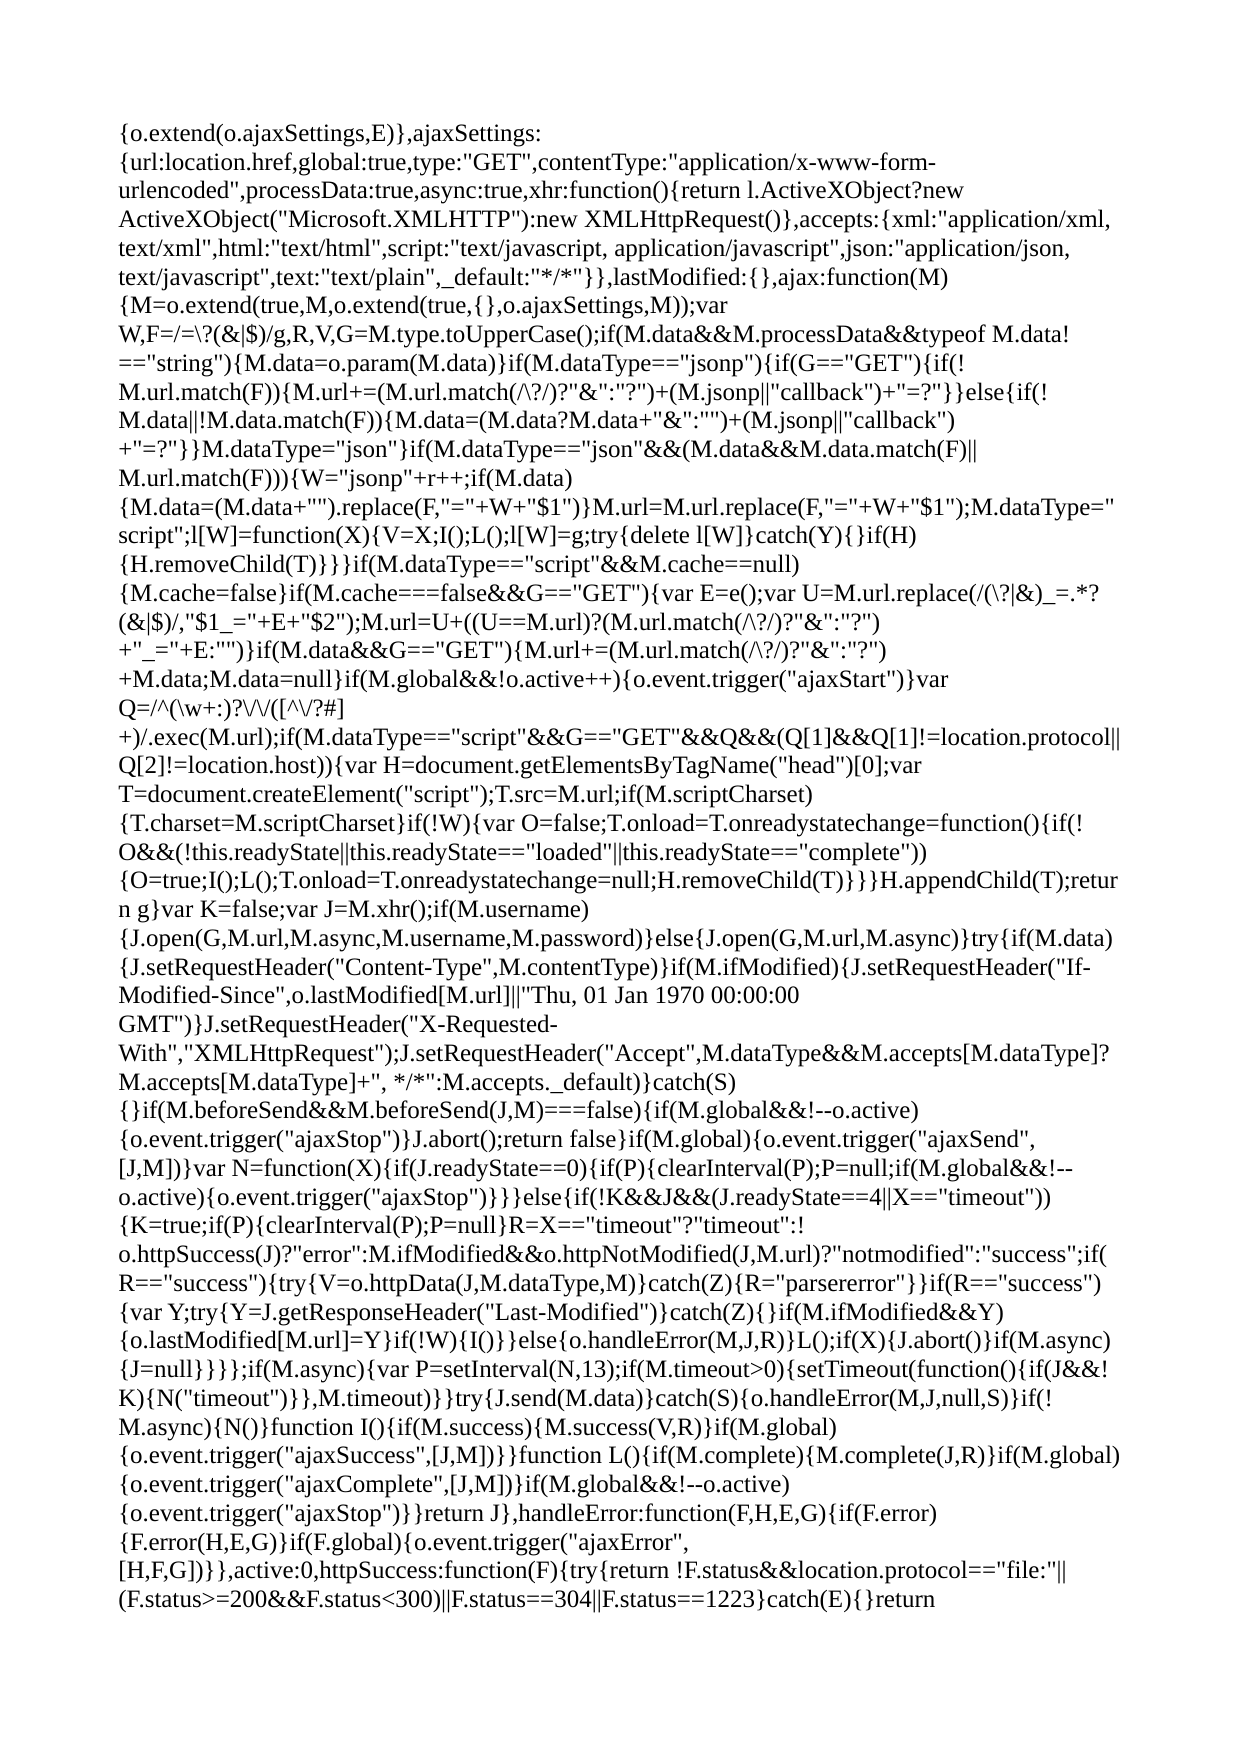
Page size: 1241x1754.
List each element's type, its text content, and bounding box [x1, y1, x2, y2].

text {o.extend(o.ajaxSettings,E)},ajaxSettings:{url:location.href,global:true,type:"GET",contentType:"application/x-www-form-urlencoded",processData:true,async:true,xhr:function(){return l.ActiveXObject?new ActiveXObject("Microsoft.XMLHTTP"):new XMLHttpRequest()},accepts:{xml:"application/xml, text/xml",html:"text/html",script:"text/javascript, application/javascript",json:"application/json, text/javascript",text:"text/plain",_default:"*/*"}},lastModified:{},ajax:function(M){M=o.extend(true,M,o.extend(true,{},o.ajaxSettings,M));var W,F=/=\?(&|$)/g,R,V,G=M.type.toUpperCase();if(M.data&&M.processData&&typeof M.data!=="string"){M.data=o.param(M.data)}if(M.dataType=="jsonp"){if(G=="GET"){if(!M.url.match(F)){M.url+=(M.url.match(/\?/)?"&":"?")+(M.jsonp||"callback")+"=?"}}else{if(!M.data||!M.data.match(F)){M.data=(M.data?M.data+"&":"")+(M.jsonp||"callback")+"=?"}}M.dataType="json"}if(M.dataType=="json"&&(M.data&&M.data.match(F)||M.url.match(F))){W="jsonp"+r++;if(M.data){M.data=(M.data+"").replace(F,"="+W+"$1")}M.url=M.url.replace(F,"="+W+"$1");M.dataType="script";l[W]=function(X){V=X;I();L();l[W]=g;try{delete l[W]}catch(Y){}if(H){H.removeChild(T)}}}if(M.dataType=="script"&&M.cache==null){M.cache=false}if(M.cache===false&&G=="GET"){var E=e();var U=M.url.replace(/(\?|&)_=.*?(&|$)/,"$1_="+E+"$2");M.url=U+((U==M.url)?(M.url.match(/\?/)?"&":"?")+"_="+E:"")}if(M.data&&G=="GET"){M.url+=(M.url.match(/\?/)?"&":"?")+M.data;M.data=null}if(M.global&&!o.active++){o.event.trigger("ajaxStart")}var Q=/^(\w+:)?\/\/([^\/?#]+)/.exec(M.url);if(M.dataType=="script"&&G=="GET"&&Q&&(Q[1]&&Q[1]!=location.protocol||Q[2]!=location.host)){var H=document.getElementsByTagName("head")[0];var T=document.createElement("script");T.src=M.url;if(M.scriptCharset){T.charset=M.scriptCharset}if(!W){var O=false;T.onload=T.onreadystatechange=function(){if(!O&&(!this.readyState||this.readyState=="loaded"||this.readyState=="complete")){O=true;I();L();T.onload=T.onreadystatechange=null;H.removeChild(T)}}}H.appendChild(T);return g}var K=false;var J=M.xhr();if(M.username){J.open(G,M.url,M.async,M.username,M.password)}else{J.open(G,M.url,M.async)}try{if(M.data){J.setRequestHeader("Content-Type",M.contentType)}if(M.ifModified){J.setRequestHeader("If-Modified-Since",o.lastModified[M.url]||"Thu, 01 Jan 1970 00:00:00 GMT")}J.setRequestHeader("X-Requested-With","XMLHttpRequest");J.setRequestHeader("Accept",M.dataType&&M.accepts[M.dataType]?M.accepts[M.dataType]+", */*":M.accepts._default)}catch(S){}if(M.beforeSend&&M.beforeSend(J,M)===false){if(M.global&&!--o.active){o.event.trigger("ajaxStop")}J.abort();return false}if(M.global){o.event.trigger("ajaxSend",[J,M])}var N=function(X){if(J.readyState==0){if(P){clearInterval(P);P=null;if(M.global&&!--o.active){o.event.trigger("ajaxStop")}}}else{if(!K&&J&&(J.readyState==4||X=="timeout")){K=true;if(P){clearInterval(P);P=null}R=X=="timeout"?"timeout":!o.httpSuccess(J)?"error":M.ifModified&&o.httpNotModified(J,M.url)?"notmodified":"success";if(R=="success"){try{V=o.httpData(J,M.dataType,M)}catch(Z){R="parsererror"}}if(R=="success"){var Y;try{Y=J.getResponseHeader("Last-Modified")}catch(Z){}if(M.ifModified&&Y){o.lastModified[M.url]=Y}if(!W){I()}}else{o.handleError(M,J,R)}L();if(X){J.abort()}if(M.async){J=null}}}};if(M.async){var P=setInterval(N,13);if(M.timeout>0){setTimeout(function(){if(J&&!K){N("timeout")}},M.timeout)}}try{J.send(M.data)}catch(S){o.handleError(M,J,null,S)}if(!M.async){N()}function I(){if(M.success){M.success(V,R)}if(M.global){o.event.trigger("ajaxSuccess",[J,M])}}function L(){if(M.complete){M.complete(J,R)}if(M.global){o.event.trigger("ajaxComplete",[J,M])}if(M.global&&!--o.active){o.event.trigger("ajaxStop")}}return J},handleError:function(F,H,E,G){if(F.error){F.error(H,E,G)}if(F.global){o.event.trigger("ajaxError",[H,F,G])}},active:0,httpSuccess:function(F){try{return !F.status&&location.protocol=="file:"||(F.status>=200&&F.status<300)||F.status==304||F.status==1223}catch(E){}return [118, 118, 1122, 1613]
